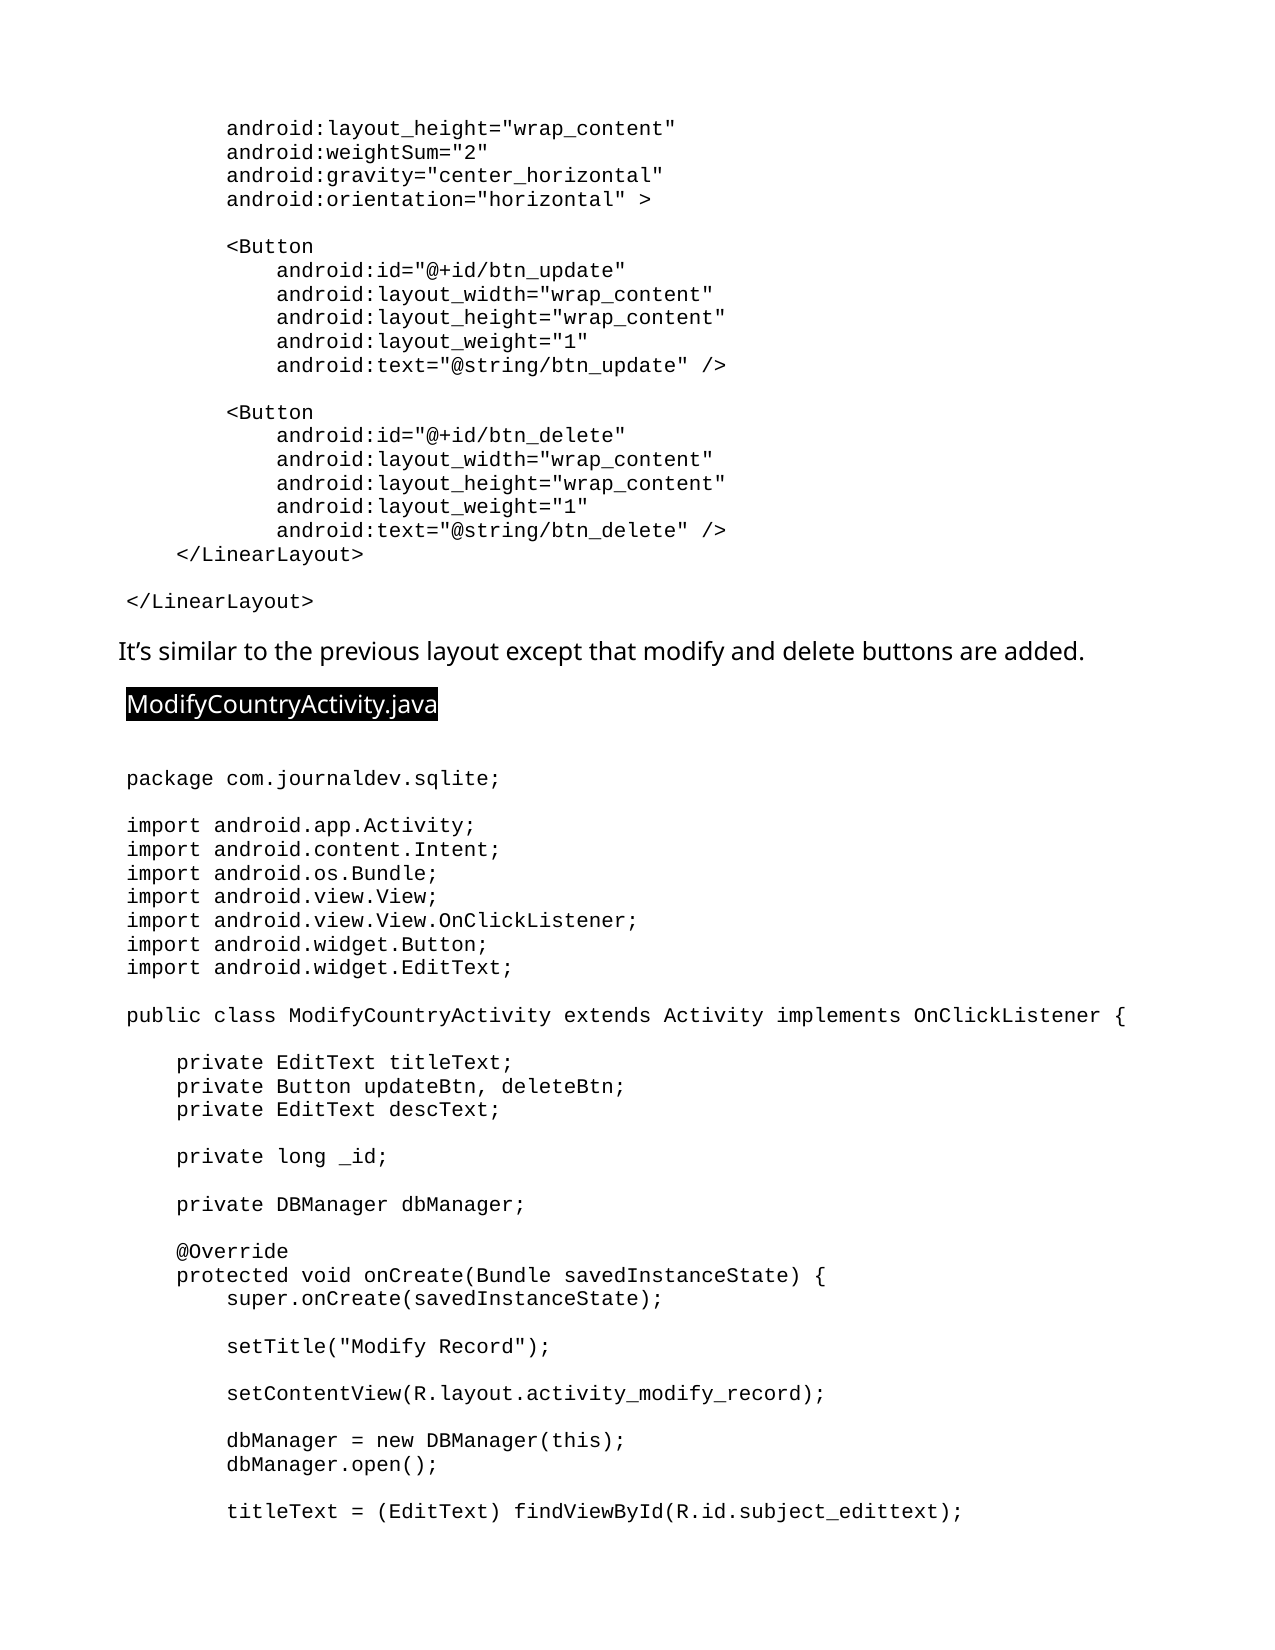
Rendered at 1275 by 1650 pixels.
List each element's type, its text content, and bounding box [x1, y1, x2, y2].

text android:text="@string/btn_delete" /> [126, 520, 1149, 544]
text </LinearLayout> [126, 591, 1149, 615]
text android:gravity="center_horizontal" [126, 165, 1149, 189]
text </LinearLayout> [126, 544, 1149, 567]
text android:orientation="horizontal" > [126, 189, 1149, 213]
text dbManager.open(); [126, 1454, 1149, 1478]
text titleText = (EditText) findViewById(R.id.subject_edittext); [126, 1501, 1149, 1525]
text dbManager = new DBManager(this); [126, 1430, 1149, 1454]
text private EditText descText; [126, 1099, 1149, 1123]
text import android.widget.EditText; [126, 957, 1149, 981]
text <Button [126, 236, 1149, 260]
text package com.journaldev.sqlite; [126, 768, 1149, 792]
text android:layout_width="wrap_content" [126, 449, 1149, 473]
text super.onCreate(savedInstanceState); [126, 1288, 1149, 1312]
text import android.view.View; [126, 886, 1149, 910]
text android:layout_width="wrap_content" [126, 284, 1149, 307]
text import android.app.Activity; [126, 816, 1149, 839]
text android:weightSum="2" [126, 142, 1149, 165]
text public class ModifyCountryActivity extends Activity implements OnClickListener { [126, 1005, 1149, 1028]
text setContentView(R.layout.activity_modify_record); [126, 1383, 1149, 1407]
text ModifyCountryActivity.java [126, 683, 1149, 721]
text import android.content.Intent; [126, 839, 1149, 863]
text android:id="@+id/btn_update" [126, 260, 1149, 284]
text private Button updateBtn, deleteBtn; [126, 1076, 1149, 1099]
text android:layout_height="wrap_content" [126, 307, 1149, 331]
text private DBManager dbManager; [126, 1194, 1149, 1217]
text android:layout_height="wrap_content" [126, 473, 1149, 496]
text @Override [126, 1241, 1149, 1265]
text It’s similar to the previous layout except that modify and delete buttons are added. [118, 630, 1157, 668]
text private long _id; [126, 1147, 1149, 1170]
text <Button [126, 402, 1149, 426]
text android:id="@+id/btn_delete" [126, 426, 1149, 449]
text android:layout_weight="1" [126, 331, 1149, 354]
text android:layout_weight="1" [126, 496, 1149, 520]
text android:text="@string/btn_update" /> [126, 354, 1149, 378]
text setTitle("Modify Record"); [126, 1336, 1149, 1359]
text private EditText titleText; [126, 1052, 1149, 1076]
text android:layout_height="wrap_content" [126, 118, 1149, 142]
text import android.widget.Button; [126, 934, 1149, 957]
text import android.view.View.OnClickListener; [126, 910, 1149, 934]
text import android.os.Bundle; [126, 863, 1149, 886]
text protected void onCreate(Bundle savedInstanceState) { [126, 1265, 1149, 1288]
